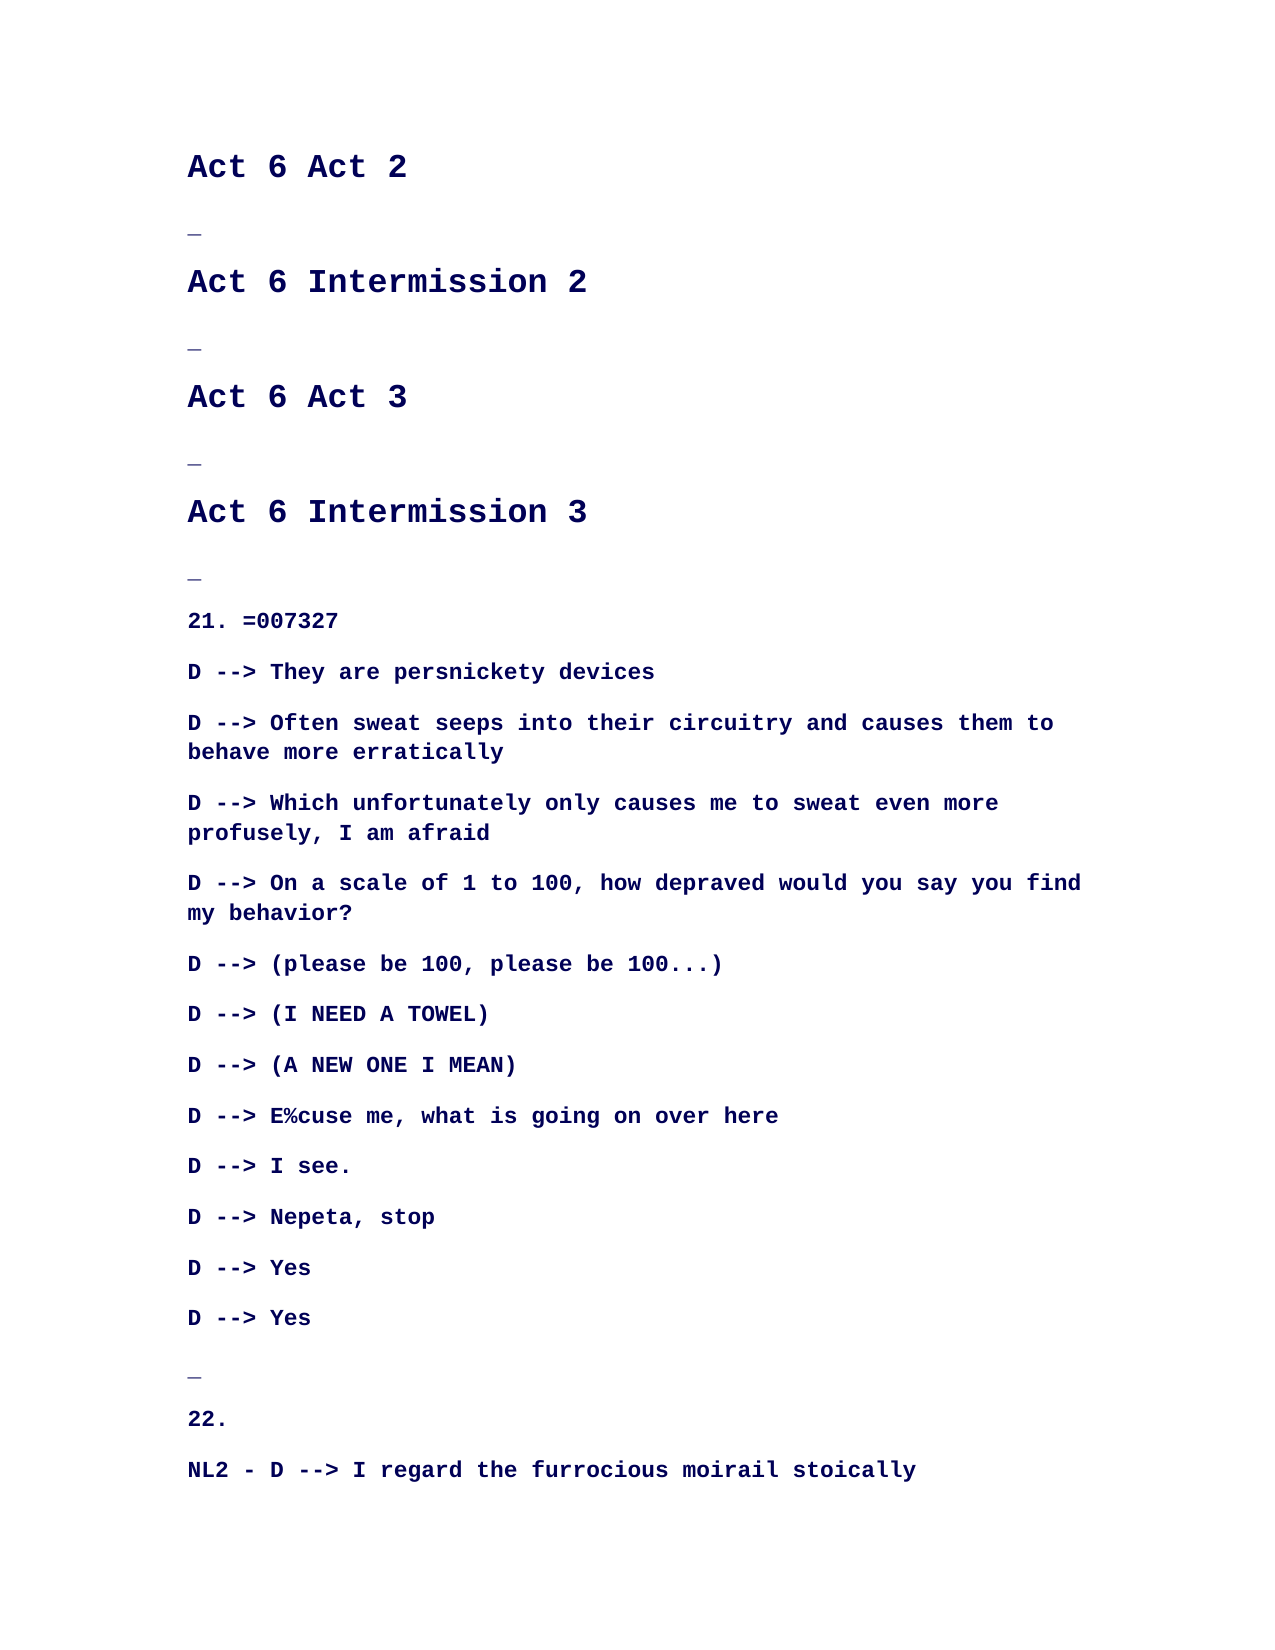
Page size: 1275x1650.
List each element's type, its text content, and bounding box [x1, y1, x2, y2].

text D --> Often sweat seeps into their circuitry and causes them to behave more erratically [187, 711, 1087, 767]
text D --> Nepeta, stop [187, 1205, 1087, 1231]
text D --> (I NEED A TOWEL) [187, 1003, 1087, 1029]
text D --> On a scale of 1 to 100, how depraved would you say you find my behavior? [187, 872, 1087, 927]
text _ [187, 1357, 1087, 1383]
text Act 6 Intermission 2 [187, 265, 1087, 303]
text 21. =007327 [187, 609, 1087, 636]
text D --> Which unfortunately only causes me to sweat even more profusely, I am afraid [187, 791, 1087, 847]
text D --> Yes [187, 1256, 1087, 1282]
text Act 6 Act 2 [187, 150, 1087, 188]
text D --> E%cuse me, what is going on over here [187, 1104, 1087, 1130]
text D --> Yes [187, 1306, 1087, 1332]
text _ [187, 214, 1087, 240]
text D --> (please be 100, please be 100...) [187, 952, 1087, 978]
text _ [187, 329, 1087, 355]
text D --> I see. [187, 1154, 1087, 1181]
text Act 6 Intermission 3 [187, 495, 1087, 532]
text _ [187, 559, 1087, 585]
text 22. [187, 1408, 1087, 1434]
text NL2 - D --> I regard the furrocious moirail stoically [187, 1458, 1087, 1484]
text Act 6 Act 3 [187, 380, 1087, 418]
text D --> (A NEW ONE I MEAN) [187, 1053, 1087, 1079]
text _ [187, 444, 1087, 470]
text D --> They are persnickety devices [187, 660, 1087, 686]
